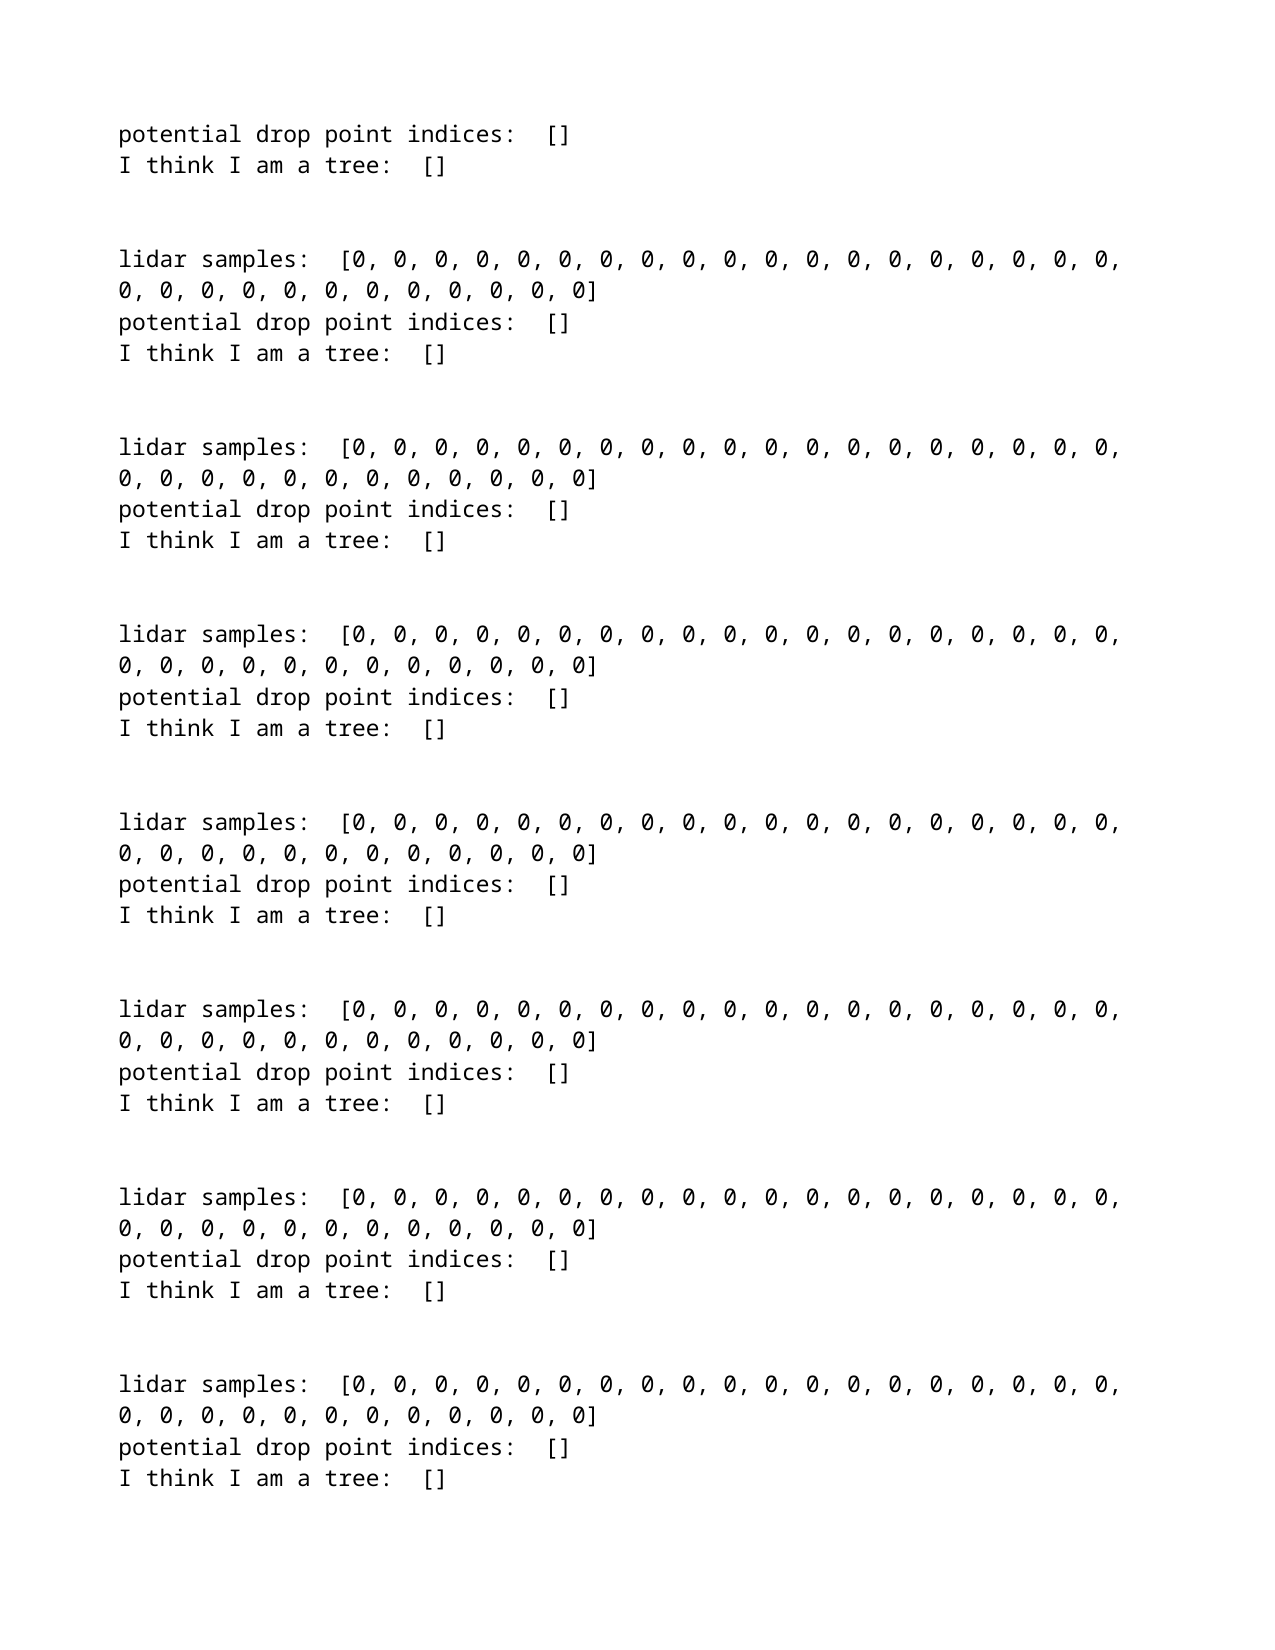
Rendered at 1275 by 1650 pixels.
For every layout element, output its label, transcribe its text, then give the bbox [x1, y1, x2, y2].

text potential drop point indices: [] [118, 1243, 1157, 1274]
text lidar samples: [0, 0, 0, 0, 0, 0, 0, 0, 0, 0, 0, 0, 0, 0, 0, 0, 0, 0, 0, 0, 0, 0, 0, 0, 0, 0, 0, 0, 0, 0, 0] [118, 993, 1157, 1056]
text I think I am a tree: [] [118, 899, 1157, 931]
text I think I am a tree: [] [118, 1274, 1157, 1306]
text I think I am a tree: [] [118, 524, 1157, 556]
text potential drop point indices: [] [118, 868, 1157, 899]
text potential drop point indices: [] [118, 681, 1157, 712]
text I think I am a tree: [] [118, 1087, 1157, 1118]
text lidar samples: [0, 0, 0, 0, 0, 0, 0, 0, 0, 0, 0, 0, 0, 0, 0, 0, 0, 0, 0, 0, 0, 0, 0, 0, 0, 0, 0, 0, 0, 0, 0] [118, 618, 1157, 681]
text lidar samples: [0, 0, 0, 0, 0, 0, 0, 0, 0, 0, 0, 0, 0, 0, 0, 0, 0, 0, 0, 0, 0, 0, 0, 0, 0, 0, 0, 0, 0, 0, 0] [118, 1368, 1157, 1431]
text potential drop point indices: [] [118, 118, 1157, 149]
text lidar samples: [0, 0, 0, 0, 0, 0, 0, 0, 0, 0, 0, 0, 0, 0, 0, 0, 0, 0, 0, 0, 0, 0, 0, 0, 0, 0, 0, 0, 0, 0, 0] [118, 431, 1157, 493]
text I think I am a tree: [] [118, 1462, 1157, 1493]
text lidar samples: [0, 0, 0, 0, 0, 0, 0, 0, 0, 0, 0, 0, 0, 0, 0, 0, 0, 0, 0, 0, 0, 0, 0, 0, 0, 0, 0, 0, 0, 0, 0] [118, 243, 1157, 306]
text lidar samples: [0, 0, 0, 0, 0, 0, 0, 0, 0, 0, 0, 0, 0, 0, 0, 0, 0, 0, 0, 0, 0, 0, 0, 0, 0, 0, 0, 0, 0, 0, 0] [118, 806, 1157, 868]
text lidar samples: [0, 0, 0, 0, 0, 0, 0, 0, 0, 0, 0, 0, 0, 0, 0, 0, 0, 0, 0, 0, 0, 0, 0, 0, 0, 0, 0, 0, 0, 0, 0] [118, 1181, 1157, 1243]
text potential drop point indices: [] [118, 493, 1157, 524]
text potential drop point indices: [] [118, 1431, 1157, 1462]
text potential drop point indices: [] [118, 306, 1157, 337]
text I think I am a tree: [] [118, 712, 1157, 743]
text I think I am a tree: [] [118, 149, 1157, 181]
text I think I am a tree: [] [118, 337, 1157, 368]
text potential drop point indices: [] [118, 1056, 1157, 1087]
